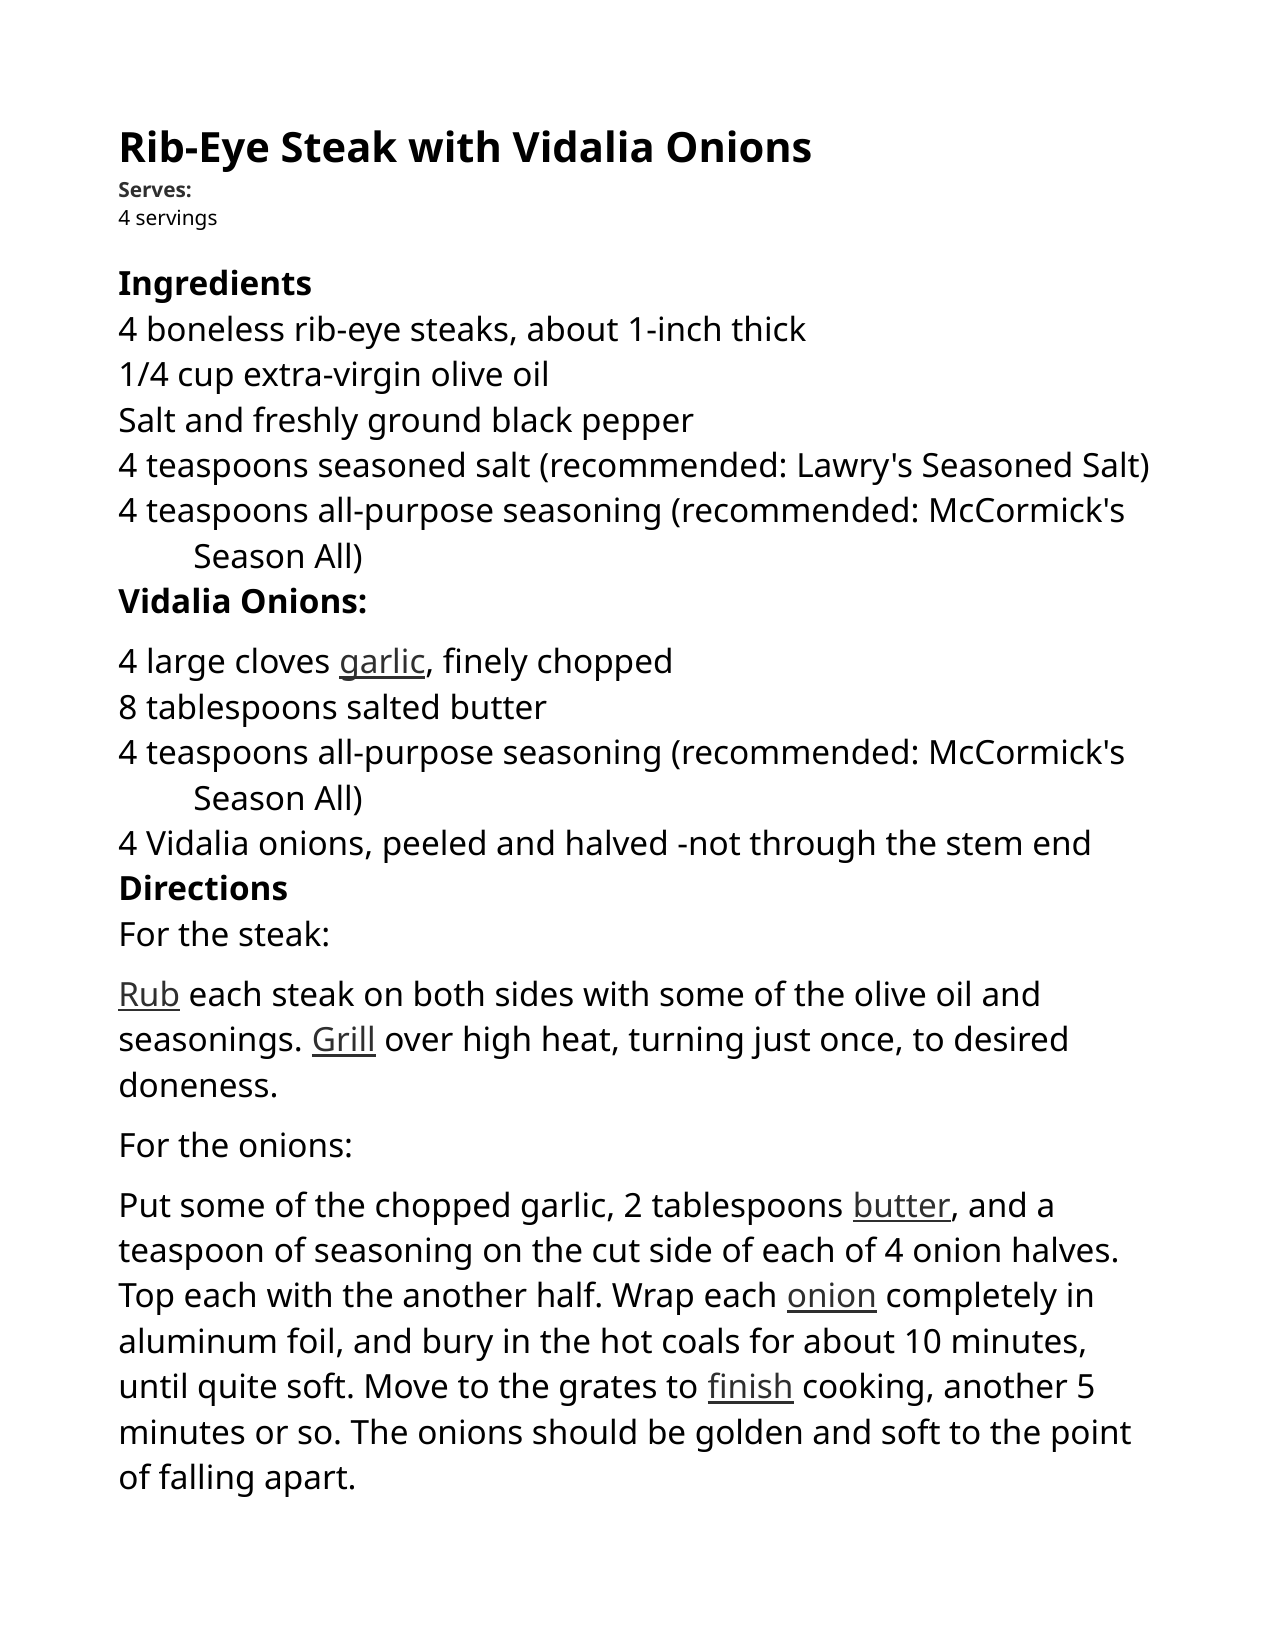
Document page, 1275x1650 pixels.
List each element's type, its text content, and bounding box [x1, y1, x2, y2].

text 4 boneless rib-eye steaks, about 1-inch thick [118, 306, 1157, 351]
text Rib-Eye Steak with Vidalia Onions [118, 118, 1157, 175]
text Vidalia Onions: [118, 578, 1157, 623]
text 4 servings [118, 203, 1157, 232]
text 8 tablespoons salted butter [118, 683, 1157, 729]
text 4 large cloves garlic, finely chopped [118, 638, 1157, 683]
text Ingredients [118, 260, 1157, 306]
text Rub each steak on both sides with some of the olive oil and seasonings. Grill over high heat, turning just once, to desired doneness. [118, 971, 1157, 1107]
text 4 teaspoons all-purpose seasoning (recommended: McCormick's Season All) [118, 487, 1157, 578]
text 4 Vidalia onions, peeled and halved -not through the stem end [118, 820, 1157, 865]
text For the steak: [118, 911, 1157, 956]
text Put some of the chopped garlic, 2 tablespoons butter, and a teaspoon of seasoning on the cut side of each of 4 onion halves. Top each with the another half. Wrap each onion completely in aluminum foil, and bury in the hot coals for about 10 minutes, until quite soft. Move to the grates to finish cooking, another 5 minutes or so. The onions should be golden and soft to the point of falling apart. [118, 1181, 1157, 1499]
text For the onions: [118, 1121, 1157, 1167]
text 1/4 cup extra-virgin olive oil [118, 351, 1157, 396]
text 4 teaspoons seasoned salt (recommended: Lawry's Seasoned Salt) [118, 442, 1157, 487]
text Salt and freshly ground black pepper [118, 396, 1157, 442]
text 4 teaspoons all-purpose seasoning (recommended: McCormick's Season All) [118, 729, 1157, 820]
text Directions [118, 865, 1157, 911]
text Serves: [118, 175, 1157, 203]
